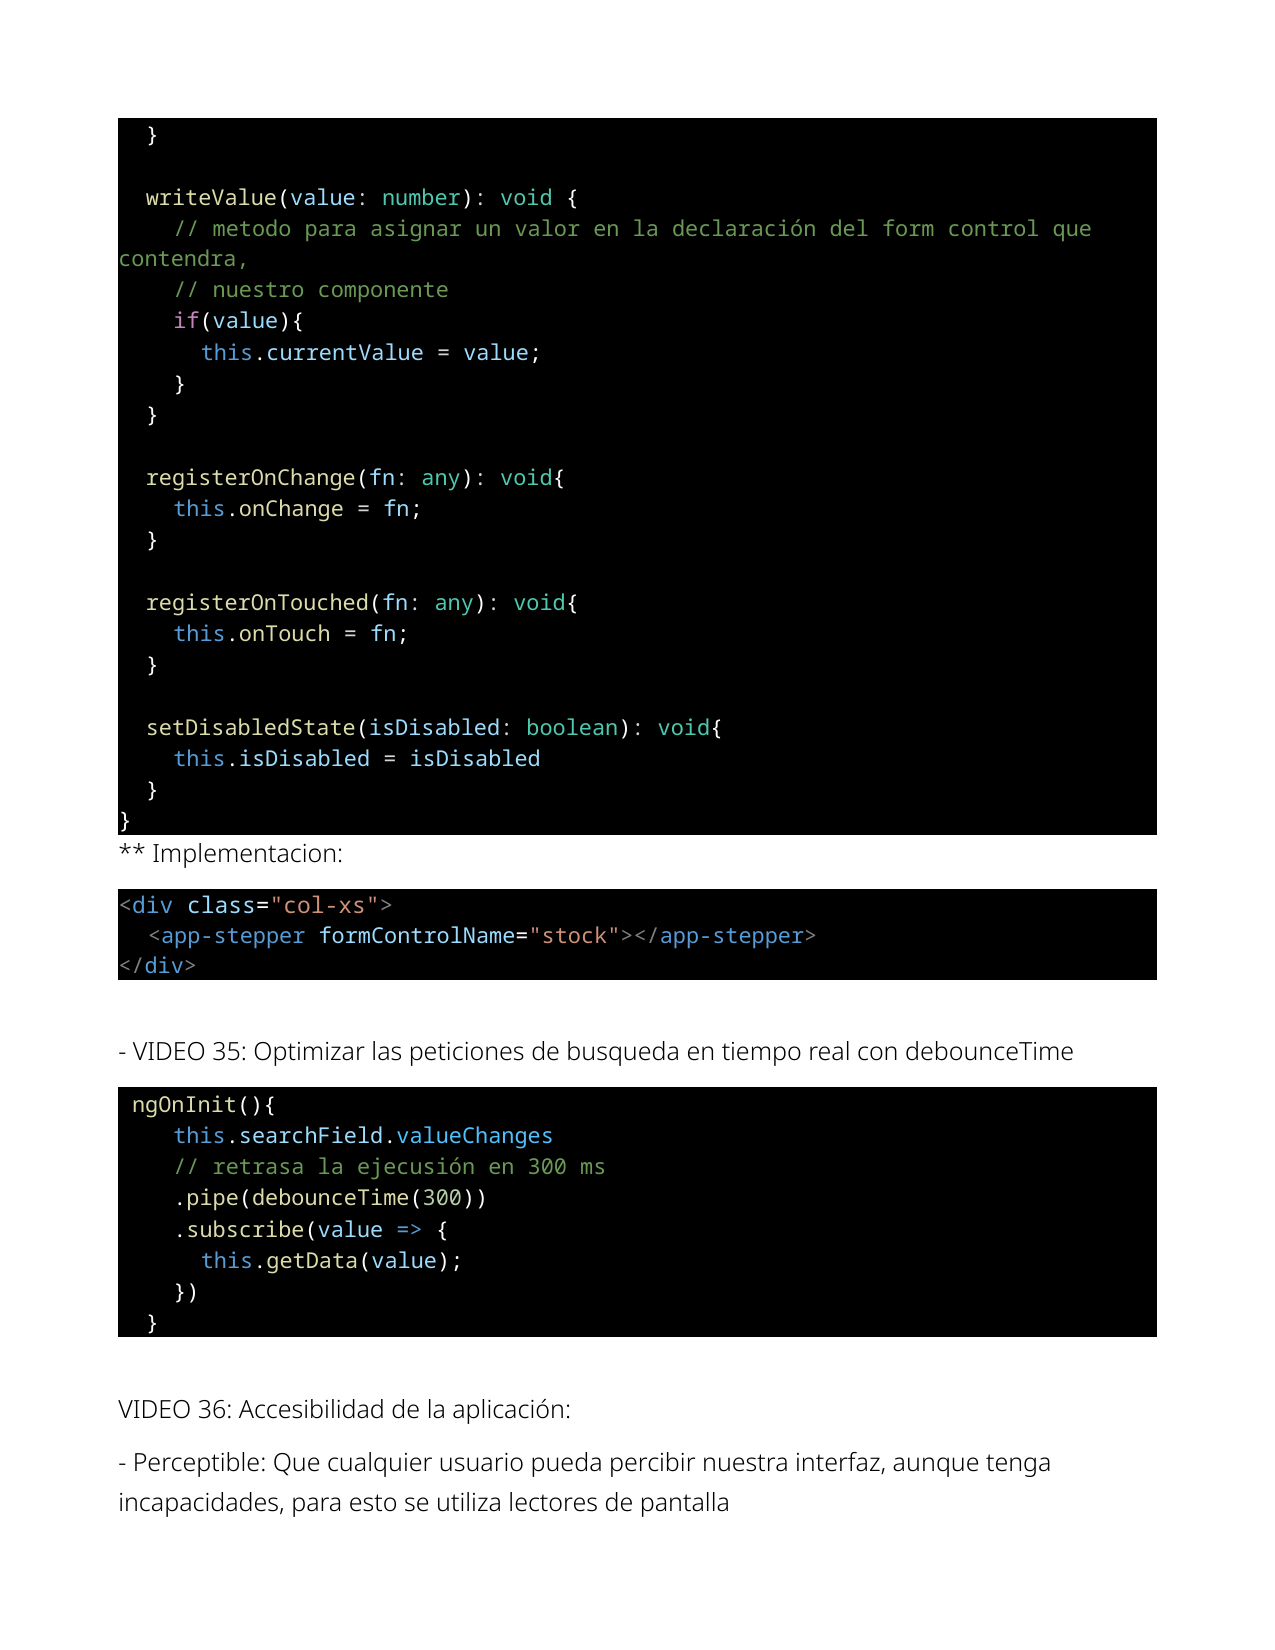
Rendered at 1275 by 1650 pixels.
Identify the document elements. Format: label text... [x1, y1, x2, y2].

text this.getData(value); [118, 1244, 1157, 1275]
text } [118, 773, 1157, 804]
text // retrasa la ejecusión en 300 ms [118, 1150, 1157, 1181]
text ** Implementacion: [118, 835, 1157, 869]
text // metodo para asignar un valor en la declaración del form control que contendra, [118, 212, 1157, 273]
text registerOnChange(fn: any): void{ [118, 460, 1157, 492]
text writeValue(value: number): void { [118, 181, 1157, 212]
text .pipe(debounceTime(300)) [118, 1181, 1157, 1212]
text } [118, 1306, 1157, 1337]
text } [118, 523, 1157, 554]
text - VIDEO 35: Optimizar las peticiones de busqueda en tiempo real con debounceTime [118, 1034, 1157, 1068]
text registerOnTouched(fn: any): void{ [118, 585, 1157, 617]
text }) [118, 1275, 1157, 1306]
text if(value){ [118, 304, 1157, 335]
text <div class="col-xs"> [118, 889, 1157, 920]
text this.onTouch = fn; [118, 617, 1157, 648]
text </div> [118, 950, 1157, 980]
text } [118, 398, 1157, 429]
text } [118, 118, 1157, 149]
text VIDEO 36: Accesibilidad de la aplicación: [118, 1391, 1157, 1425]
text - Perceptible: Que cualquier usuario pueda percibir nuestra interfaz, aunque tenga incapacidades, para esto se utiliza lectores de pantalla [118, 1445, 1157, 1518]
text } [118, 804, 1157, 835]
text this.searchField.valueChanges [118, 1119, 1157, 1150]
text this.onChange = fn; [118, 492, 1157, 523]
text this.isDisabled = isDisabled [118, 742, 1157, 773]
text .subscribe(value => { [118, 1212, 1157, 1244]
text } [118, 648, 1157, 679]
text ngOnInit(){ [118, 1087, 1157, 1119]
text setDisabledState(isDisabled: boolean): void{ [118, 710, 1157, 742]
text // nuestro componente [118, 273, 1157, 304]
text } [118, 367, 1157, 398]
text <app-stepper formControlName="stock"></app-stepper> [118, 920, 1157, 950]
text this.currentValue = value; [118, 335, 1157, 367]
